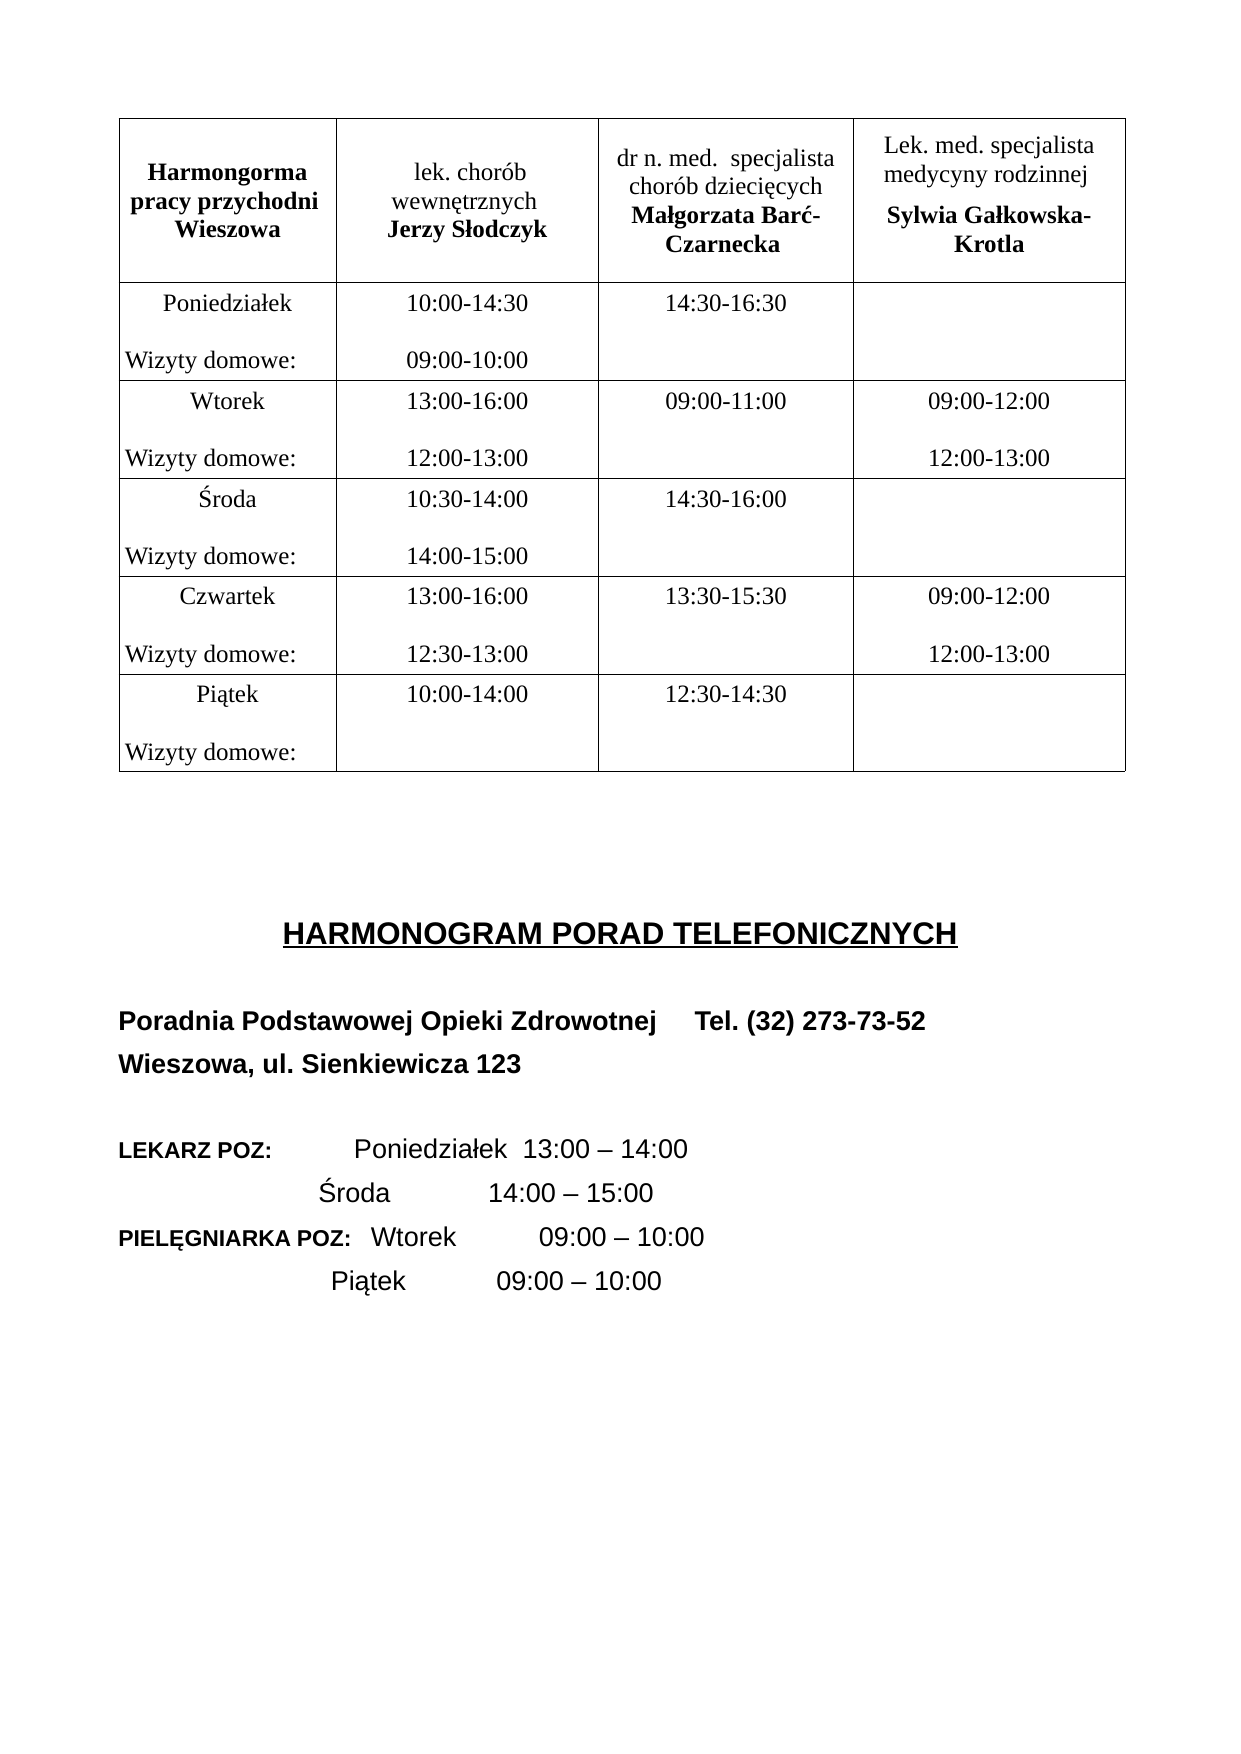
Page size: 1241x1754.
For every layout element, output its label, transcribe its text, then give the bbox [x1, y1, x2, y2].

table_cell 13:00-16:00 12:00-13:00 [337, 381, 598, 478]
table_cell 09:00-12:00 12:00-13:00 [854, 381, 1125, 478]
text Piątek 09:00 – 10:00 [118, 1265, 1122, 1296]
text HARMONOGRAM PORAD TELEFONICZNYCH [118, 915, 1122, 951]
table_cell 14:30-16:30 [599, 283, 853, 380]
table_cell [854, 675, 1125, 771]
table_header lek. chorób wewnętrznych Jerzy Słodczyk [337, 119, 598, 282]
table_cell 10:00-14:00 [337, 675, 598, 771]
table_cell 09:00-11:00 [599, 381, 853, 478]
table_cell 12:30-14:30 [599, 675, 853, 771]
table_cell Czwartek Wizyty domowe: [120, 577, 336, 673]
table_cell 10:00-14:30 09:00-10:00 [337, 283, 598, 380]
text Poradnia Podstawowej Opieki Zdrowotnej Tel. (32) 273-73-52 [118, 1005, 1122, 1036]
table_cell 13:30-15:30 [599, 577, 853, 673]
table_cell [854, 479, 1125, 576]
table_cell Wtorek Wizyty domowe: [120, 381, 336, 478]
text LEKARZ POZ: Poniedziałek 13:00 – 14:00 [118, 1133, 1122, 1165]
text PIELĘGNIARKA POZ: Wtorek 09:00 – 10:00 [118, 1221, 1122, 1252]
table_header Harmongorma pracy przychodni Wieszowa [120, 119, 336, 282]
table_cell 14:30-16:00 [599, 479, 853, 576]
table_header dr n. med. specjalista chorób dziecięcych Małgorzata Barć-Czarnecka [599, 119, 853, 282]
table_cell [854, 283, 1125, 380]
table_cell Piątek Wizyty domowe: [120, 675, 336, 771]
table_cell 13:00-16:00 12:30-13:00 [337, 577, 598, 673]
table_header Lek. med. specjalista medycyny rodzinnej Sylwia Gałkowska-Krotla [854, 119, 1125, 282]
text Wieszowa, ul. Sienkiewicza 123 [118, 1048, 1122, 1080]
table_cell Środa Wizyty domowe: [120, 479, 336, 576]
text Środa 14:00 – 15:00 [118, 1177, 1122, 1208]
table_cell 09:00-12:00 12:00-13:00 [854, 577, 1125, 673]
table_cell Poniedziałek Wizyty domowe: [120, 283, 336, 380]
table_cell 10:30-14:00 14:00-15:00 [337, 479, 598, 576]
